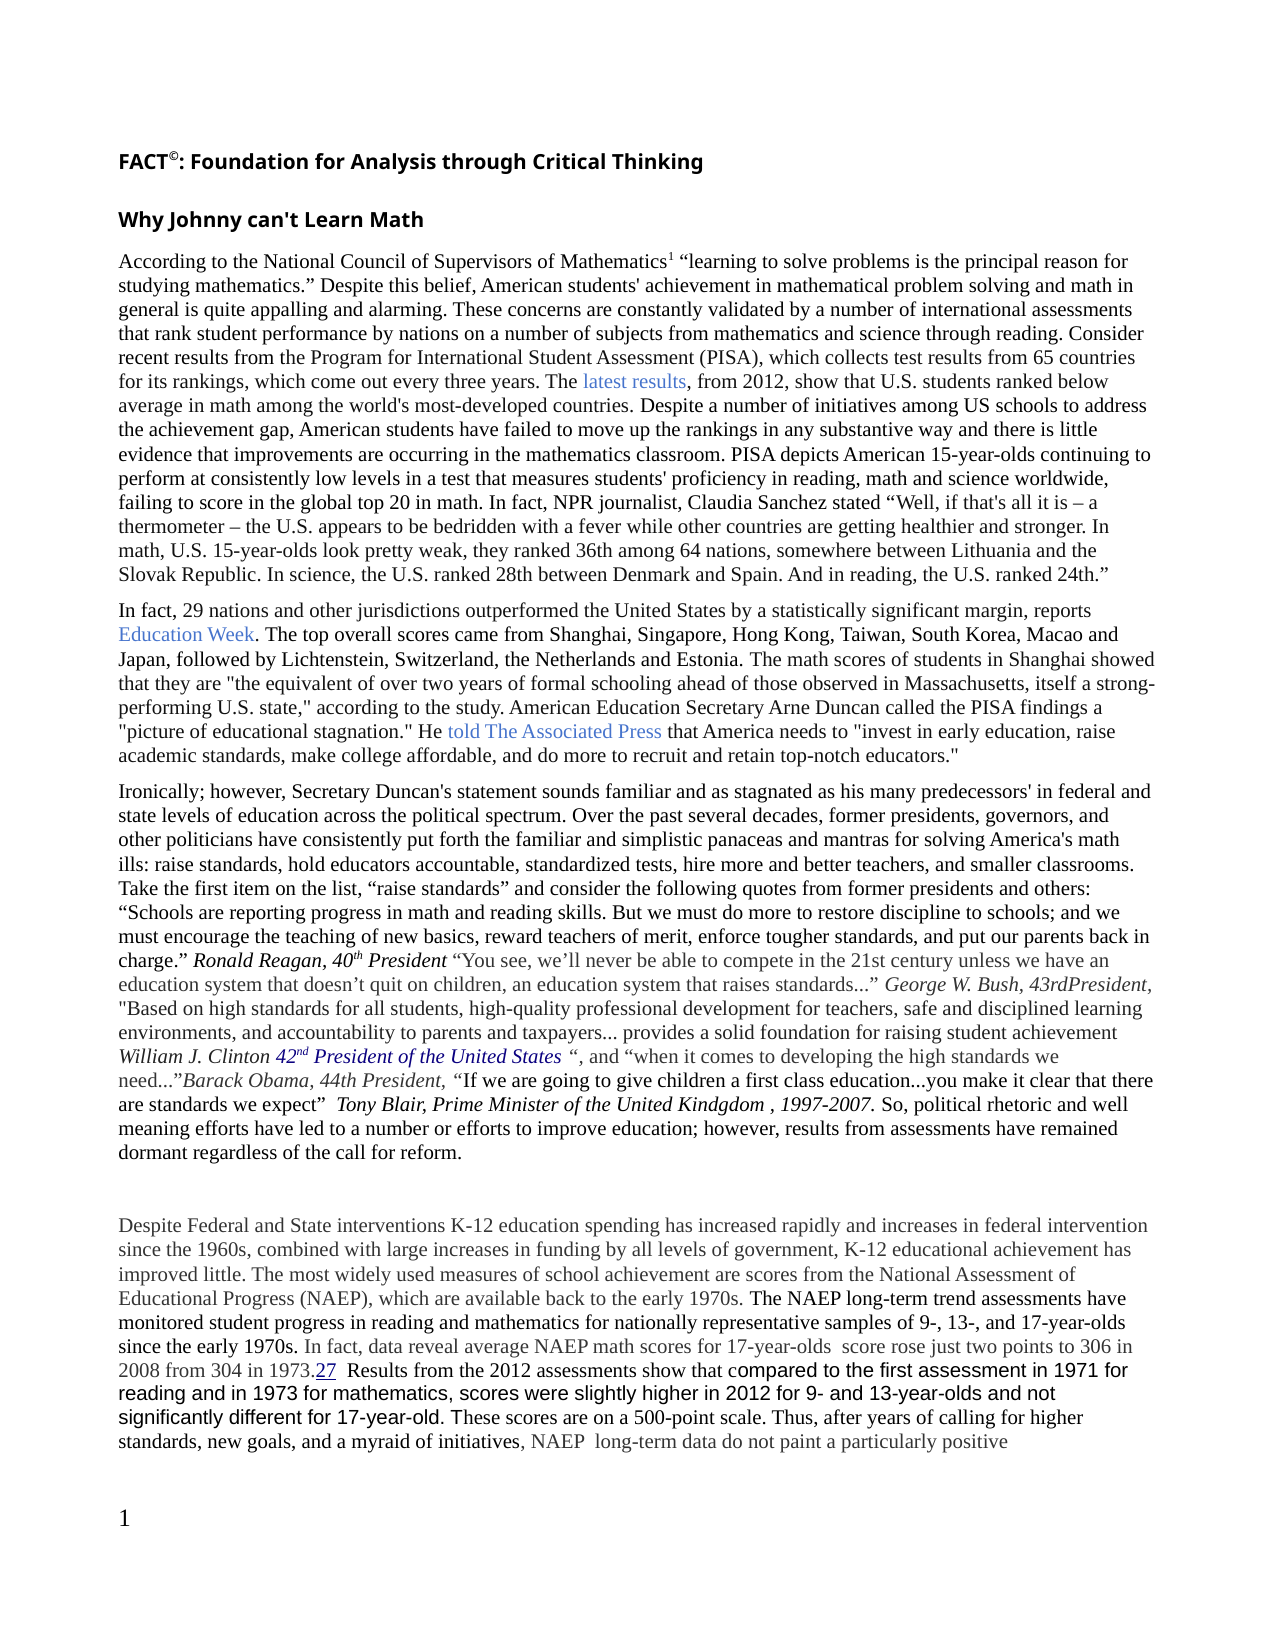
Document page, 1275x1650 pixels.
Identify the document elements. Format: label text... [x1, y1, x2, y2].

text Despite Federal and State interventions K-12 education spending has increased rapidly and increases in federal intervention since the 1960s, combined with large increases in funding by all levels of government, K-12 educational achievement has improved little. The most widely used measures of school achievement are scores from the National Assessment of Educational Progress (NAEP), which are available back to the early 1970s. The NAEP long-term trend assessments have monitored student progress in reading and mathematics for nationally representative samples of 9-, 13-, and 17-year-olds since the early 1970s. In fact, data reveal average NAEP math scores for 17-year-olds score rose just two points to 306 in 2008 from 304 in 1973.27 Results from the 2012 assessments show that compared to the first assessment in 1971 for reading and in 1973 for mathematics, scores were slightly higher in 2012 for 9- and 13-year-olds and not significantly different for 17-year-old. These scores are on a 500-point scale. Thus, after years of calling for higher standards, new goals, and a myraid of initiatives, NAEP long-term data do not paint a particularly positive [118, 1213, 1157, 1453]
text Ironically; however, Secretary Duncan's statement sounds familiar and as stagnated as his many predecessors' in federal and state levels of education across the political spectrum. Over the past several decades, former presidents, governors, and other politicians have consistently put forth the familiar and simplistic panaceas and mantras for solving America's math ills: raise standards, hold educators accountable, standardized tests, hire more and better teachers, and smaller classrooms. Take the first item on the list, “raise standards” and consider the following quotes from former presidents and others: “Schools are reporting progress in math and reading skills. But we must do more to restore discipline to schools; and we must encourage the teaching of new basics, reward teachers of merit, enforce tougher standards, and put our parents back in charge.” Ronald Reagan, 40th President “You see, we’ll never be able to compete in the 21st century unless we have an education system that doesn’t quit on children, an education system that raises standards...” George W. Bush, 43rdPresident, "Based on high standards for all students, high-quality professional development for teachers, safe and disciplined learning environments, and accountability to parents and taxpayers... provides a solid foundation for raising student achievement William J. Clinton 42nd President of the United States “, and “when it comes to developing the high standards we need...”Barack Obama, 44th President, “If we are going to give children a first class education...you make it clear that there are standards we expect” Tony Blair, Prime Minister of the United Kindgdom , 1997-2007. So, political rhetoric and well meaning efforts have led to a number or efforts to improve education; however, results from assessments have remained dormant regardless of the call for reform. [118, 779, 1157, 1164]
text In fact, 29 nations and other jurisdictions outperformed the United States by a statistically significant margin, reports Education Week. The top overall scores came from Shanghai, Singapore, Hong Kong, Taiwan, South Korea, Macao and Japan, followed by Lichtenstein, Switzerland, the Netherlands and Estonia. The math scores of students in Shanghai showed that they are "the equivalent of over two years of formal schooling ahead of those observed in Massachusetts, itself a strong-performing U.S. state," according to the study. American Education Secretary Arne Duncan called the PISA findings a "picture of educational stagnation." He told The Associated Press that America needs to "invest in early education, raise academic standards, make college affordable, and do more to recruit and retain top-notch educators." [118, 598, 1157, 767]
text According to the National Council of Supervisors of Mathematics1 “learning to solve problems is the principal reason for studying mathematics.” Despite this belief, American students' achievement in mathematical problem solving and math in general is quite appalling and alarming. These concerns are constantly validated by a number of international assessments that rank student performance by nations on a number of subjects from mathematics and science through reading. Consider recent results from the Program for International Student Assessment (PISA), which collects test results from 65 countries for its rankings, which come out every three years. The latest results, from 2012, show that U.S. students ranked below average in math among the world's most-developed countries. Despite a number of initiatives among US schools to address the achievement gap, American students have failed to move up the rankings in any substantive way and there is little evidence that improvements are occurring in the mathematics classroom. PISA depicts American 15-year-olds continuing to perform at consistently low levels in a test that measures students' proficiency in reading, math and science worldwide, failing to score in the global top 20 in math. In fact, NPR journalist, Claudia Sanchez stated “Well, if that's all it is – a thermometer – the U.S. appears to be bedridden with a fever while other countries are getting healthier and stronger. In math, U.S. 15-year-olds look pretty weak, they ranked 36th among 64 nations, somewhere between Lithuania and the Slovak Republic. In science, the U.S. ranked 28th between Denmark and Spain. And in reading, the U.S. ranked 24th.” [118, 249, 1157, 586]
text Why Johnny can't Learn Math [118, 205, 1157, 233]
text FACT©: Foundation for Analysis through Critical Thinking [118, 147, 1157, 176]
